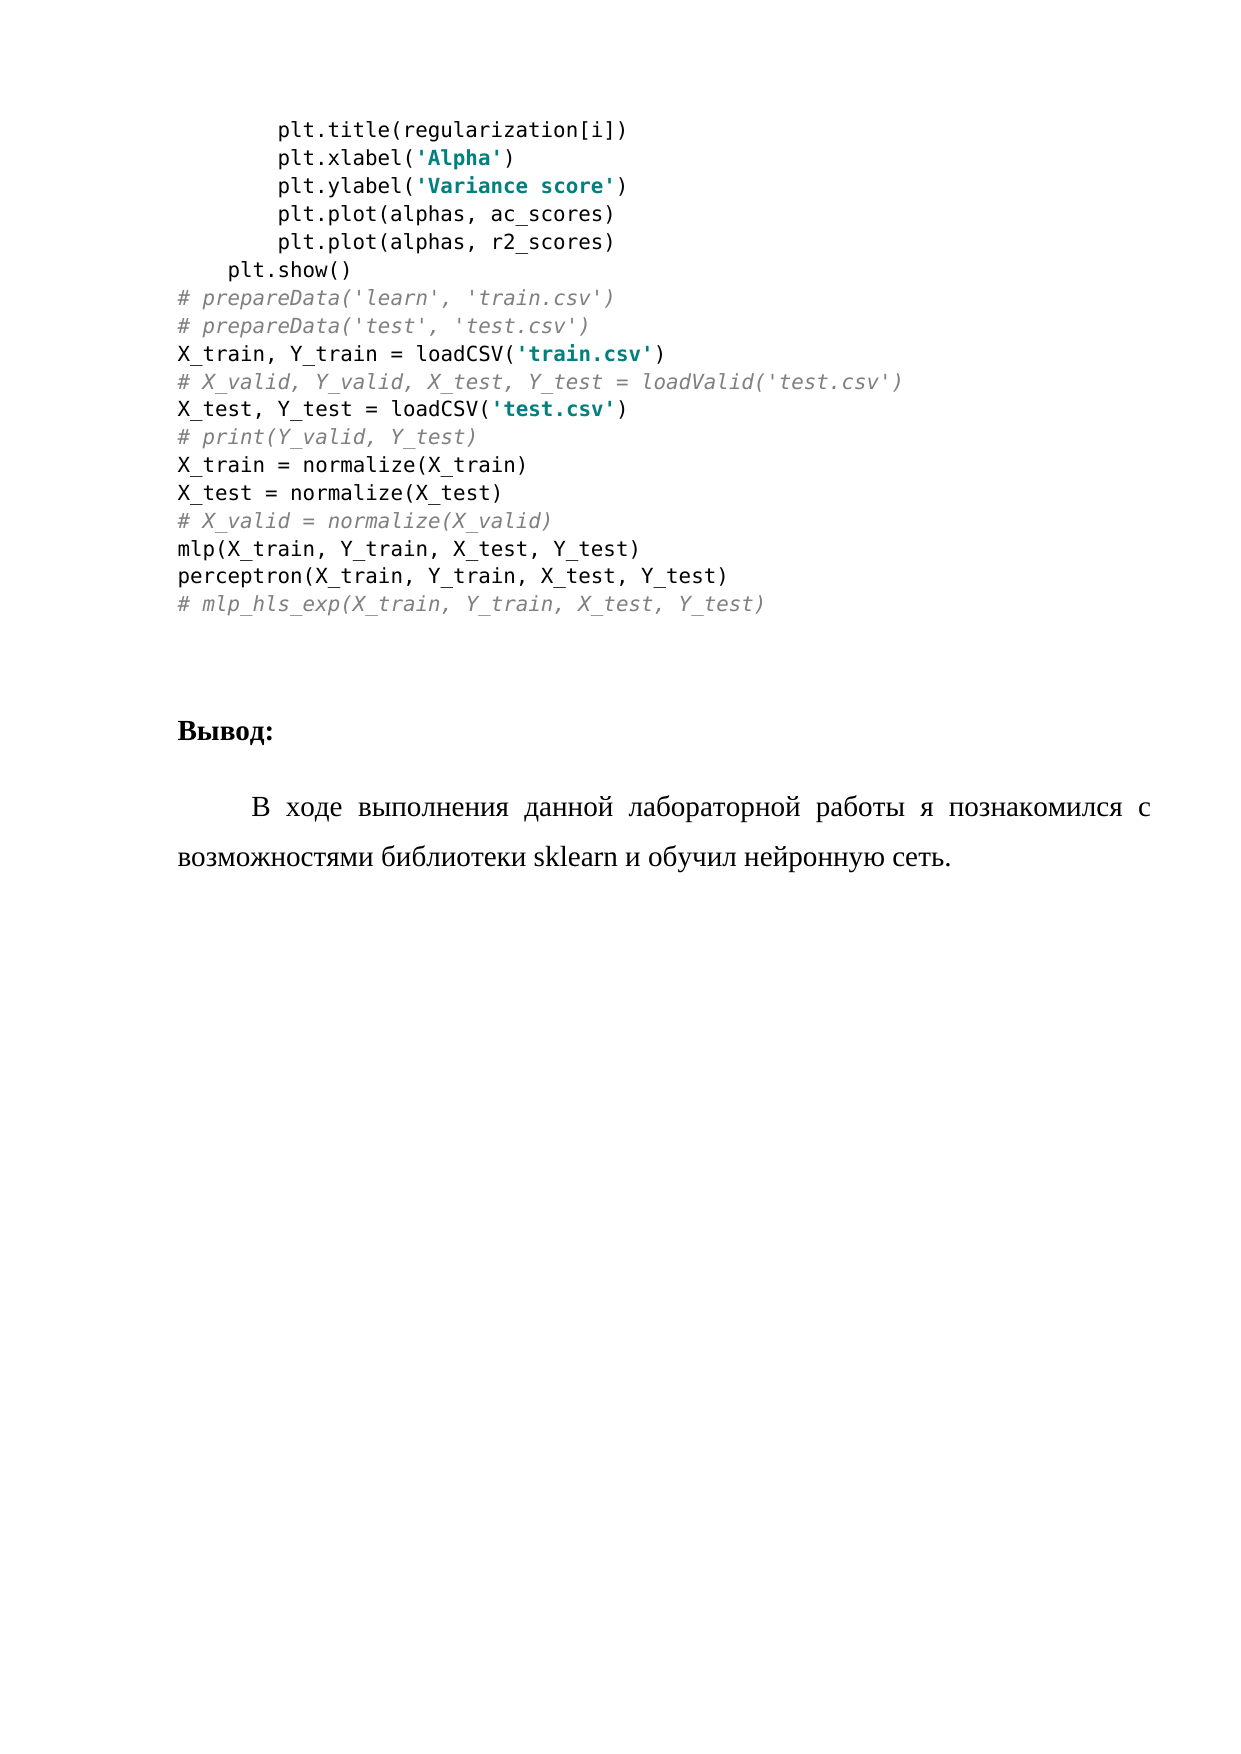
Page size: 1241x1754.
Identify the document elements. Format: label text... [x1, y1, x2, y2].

text X_test, Y_test = loadCSV('test.csv') [177, 397, 1152, 422]
text plt.ylabel('Variance score') [177, 174, 1152, 198]
text mlp(X_train, Y_train, X_test, Y_test) [177, 537, 1152, 561]
text perceptron(X_train, Y_train, X_test, Y_test) [177, 564, 1152, 589]
text Вывод: [177, 713, 1152, 747]
text plt.show() [177, 258, 1152, 282]
text plt.plot(alphas, r2_scores) [177, 230, 1152, 254]
text В ходе выполнения данной лабораторной работы я познакомился с возможностями библиотеки sklearn и обучил нейронную сеть. [177, 789, 1152, 873]
text X_train, Y_train = loadCSV('train.csv') [177, 342, 1152, 366]
text # print(Y_valid, Y_test) [177, 425, 1152, 449]
text X_test = normalize(X_test) [177, 481, 1152, 505]
text plt.title(regularization[i]) [177, 118, 1152, 142]
text # mlp_hls_exp(X_train, Y_train, X_test, Y_test) [177, 592, 1152, 616]
text # X_valid = normalize(X_valid) [177, 509, 1152, 533]
text plt.xlabel('Alpha') [177, 146, 1152, 170]
text X_train = normalize(X_train) [177, 453, 1152, 477]
text # prepareData('learn', 'train.csv') [177, 286, 1152, 311]
text plt.plot(alphas, ac_scores) [177, 202, 1152, 226]
text # prepareData('test', 'test.csv') [177, 314, 1152, 338]
text # X_valid, Y_valid, X_test, Y_test = loadValid('test.csv') [177, 370, 1152, 394]
